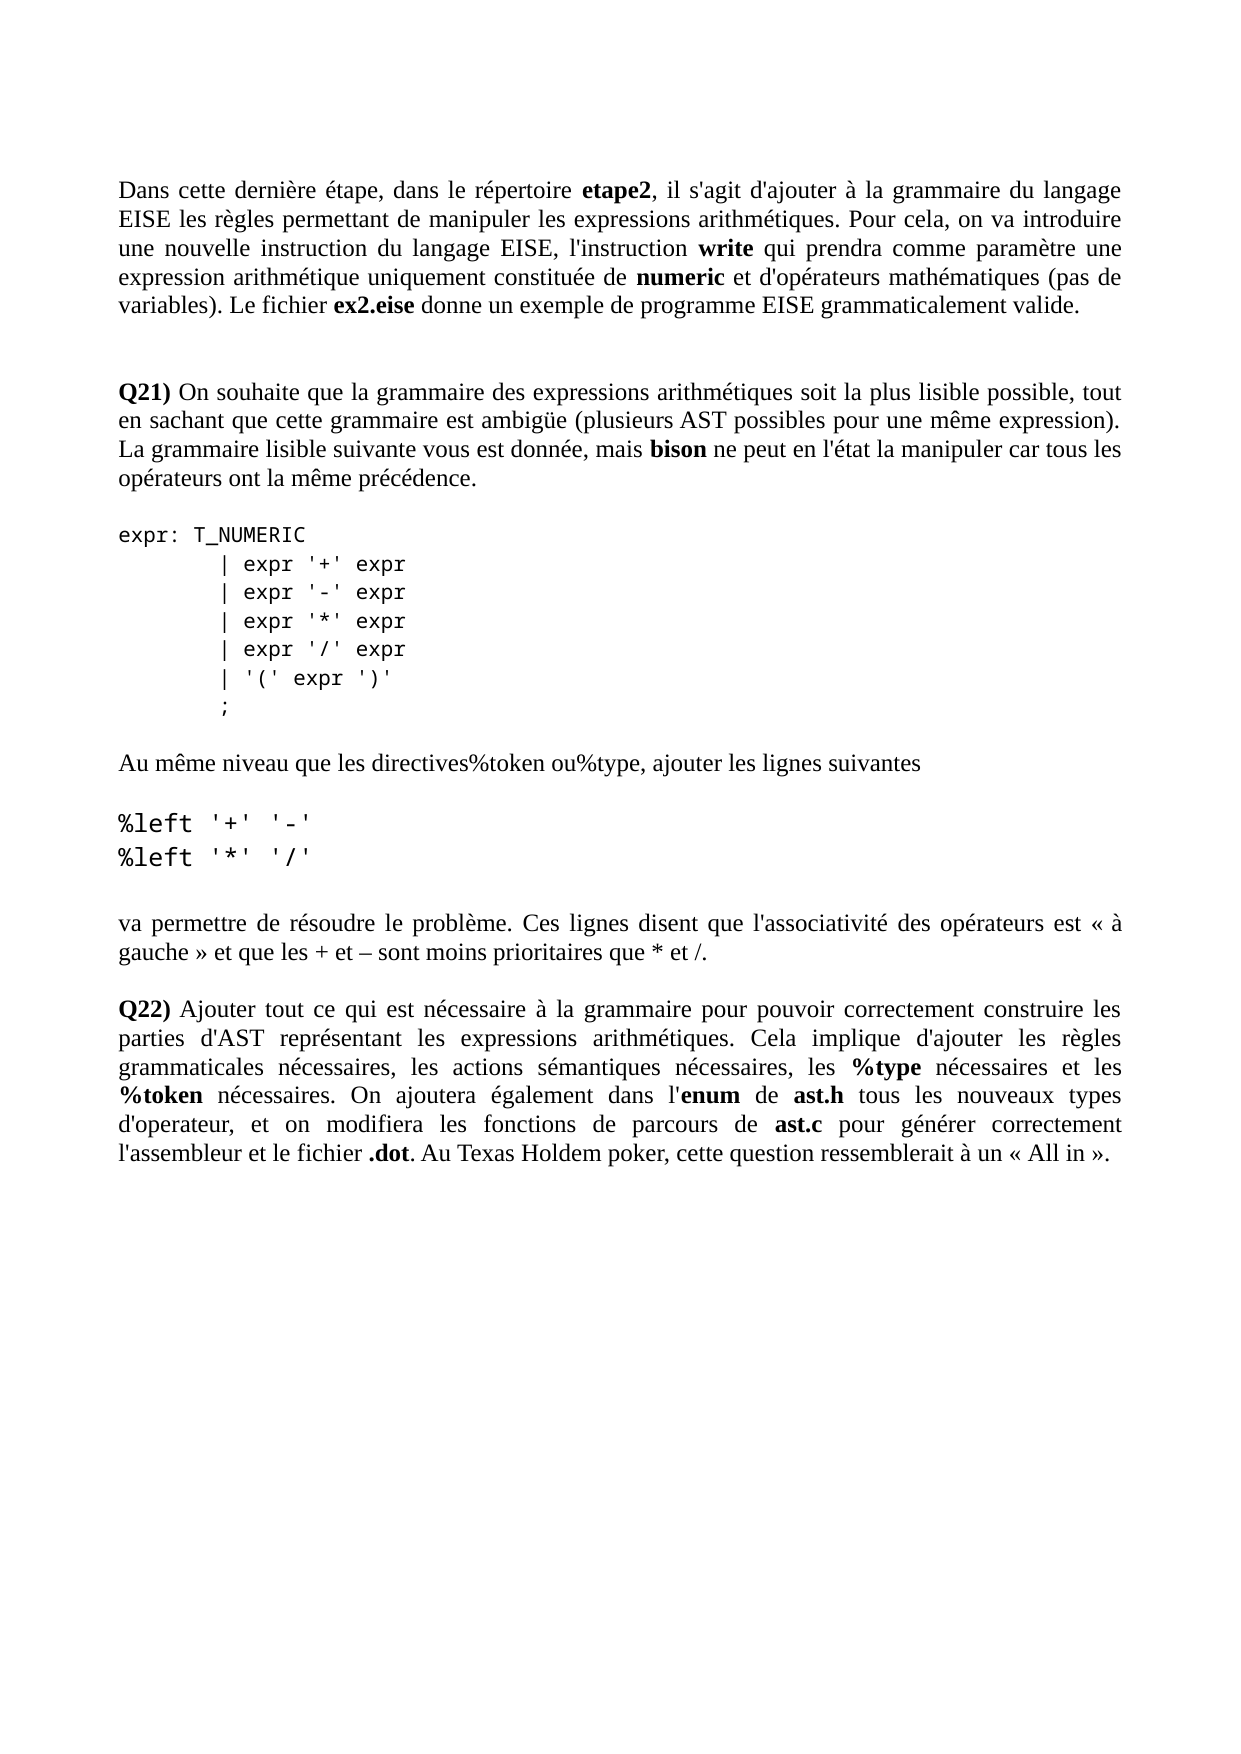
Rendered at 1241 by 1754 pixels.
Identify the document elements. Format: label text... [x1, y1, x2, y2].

text Q21) On souhaite que la grammaire des expressions arithmétiques soit la plus lisible possible, tout en sachant que cette grammaire est ambigüe (plusieurs AST possibles pour une même expression). La grammaire lisible suivante vous est donnée, mais bison ne peut en l'état la manipuler car tous les opérateurs ont la même précédence. [118, 377, 1122, 492]
text | expr '/' expr [118, 634, 1122, 663]
text ; [118, 691, 1122, 720]
text va permettre de résoudre le problème. Ces lignes disent que l'associativité des opérateurs est « à gauche » et que les + et – sont moins prioritaires que * et /. [118, 908, 1122, 966]
text %left '*' '/' [118, 840, 1122, 874]
text | expr '+' expr [118, 549, 1122, 577]
text | expr '*' expr [118, 606, 1122, 634]
text Q22) Ajouter tout ce qui est nécessaire à la grammaire pour pouvoir correctement construire les parties d'AST représentant les expressions arithmétiques. Cela implique d'ajouter les règles grammaticales nécessaires, les actions sémantiques nécessaires, les %type nécessaires et les %token nécessaires. On ajoutera également dans l'enum de ast.h tous les nouveaux types d'operateur, et on modifiera les fonctions de parcours de ast.c pour générer correctement l'assembleur et le fichier .dot. Au Texas Holdem poker, cette question ressemblerait à un « All in ». [118, 994, 1122, 1167]
text %left '+' '-' [118, 806, 1122, 840]
text | '(' expr ')' [118, 663, 1122, 691]
text expr: T_NUMERIC [118, 521, 1122, 549]
text | expr '-' expr [118, 577, 1122, 606]
text Dans cette dernière étape, dans le répertoire etape2, il s'agit d'ajouter à la grammaire du langage EISE les règles permettant de manipuler les expressions arithmétiques. Pour cela, on va introduire une nouvelle instruction du langage EISE, l'instruction write qui prendra comme paramètre une expression arithmétique uniquement constituée de numeric et d'opérateurs mathématiques (pas de variables). Le fichier ex2.eise donne un exemple de programme EISE grammaticalement valide. [118, 176, 1122, 319]
text Au même niveau que les directives%token ou%type, ajouter les lignes suivantes [118, 748, 1122, 777]
